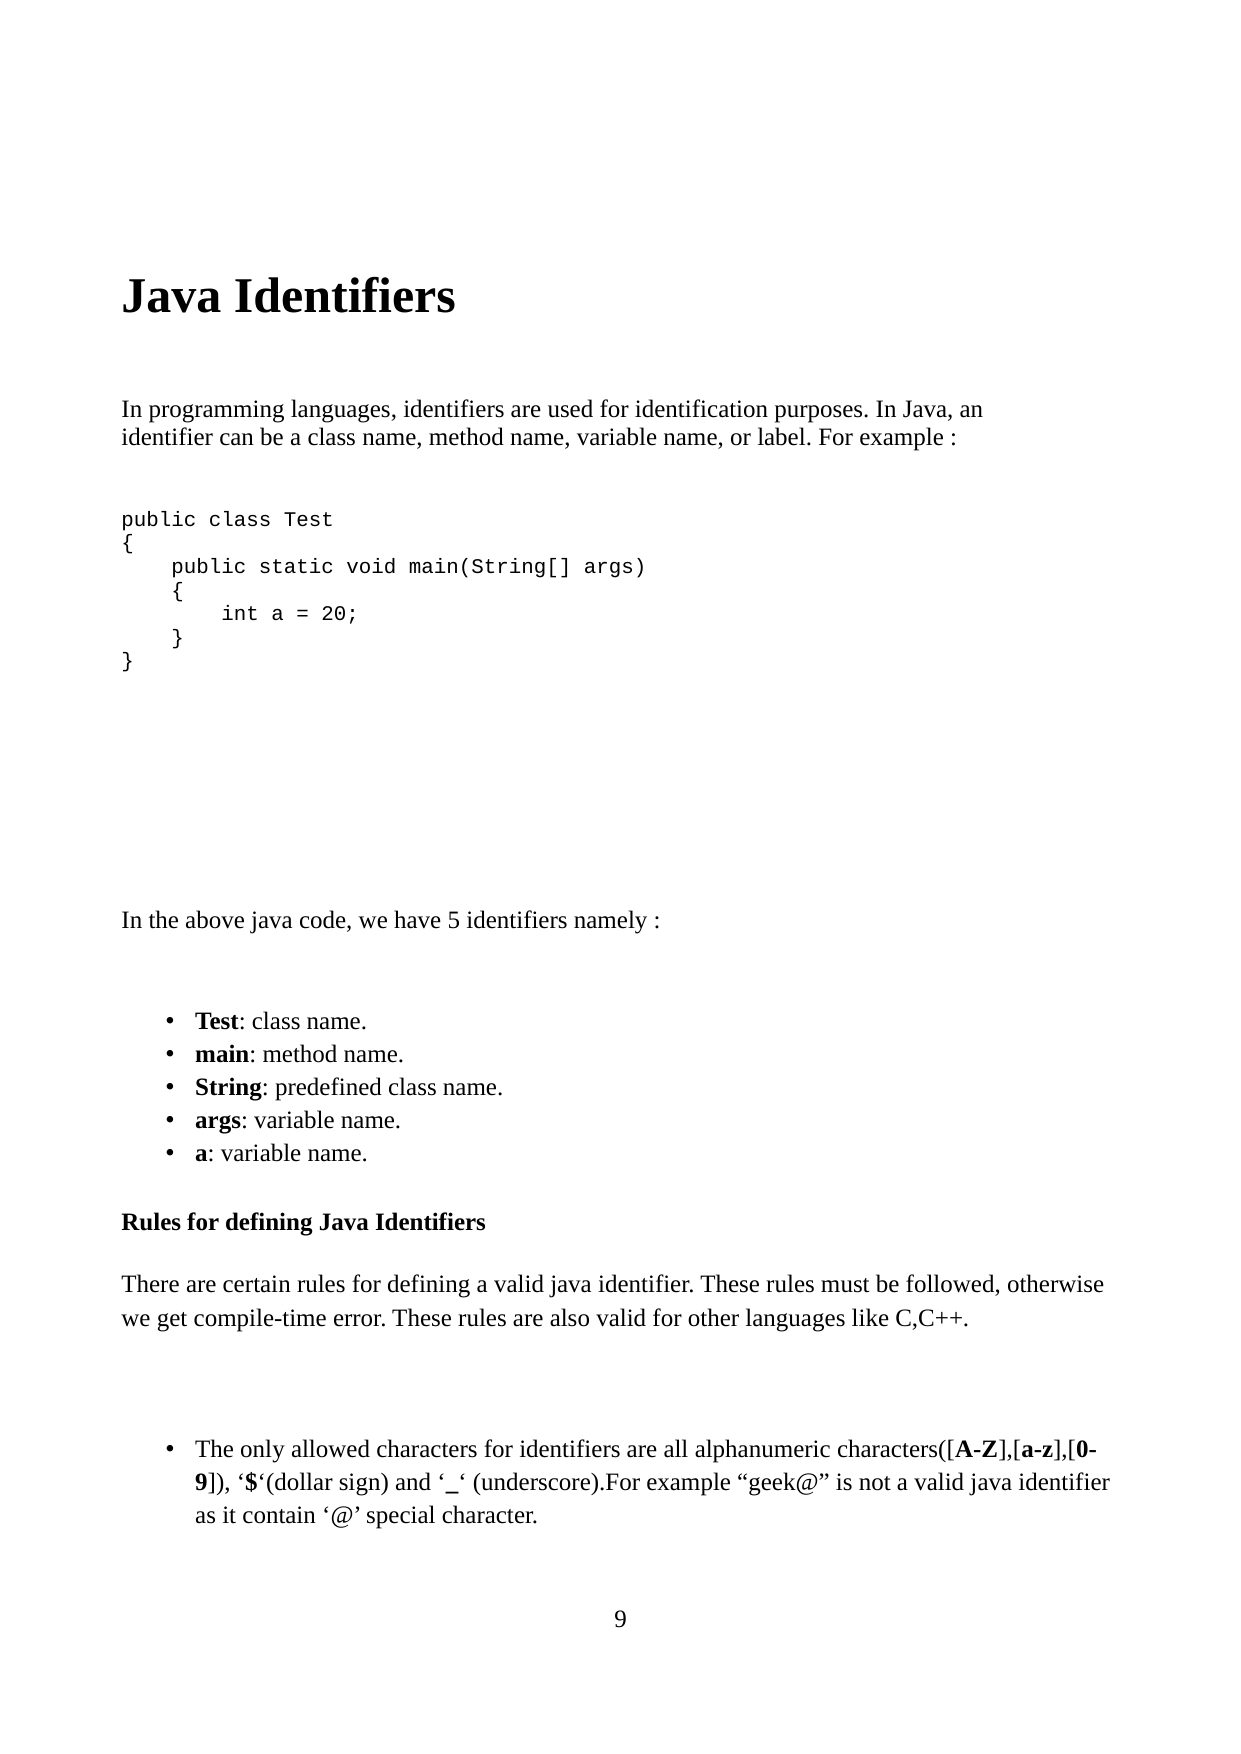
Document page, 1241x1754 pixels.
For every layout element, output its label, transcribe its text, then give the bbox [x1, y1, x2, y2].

list main: method name. [162, 1036, 1122, 1068]
text public static void main(String[] args) [118, 556, 1122, 579]
text In programming languages, identifiers are used for identification purposes. In Java, an identifier can be a class name, method name, variable name, or label. For example : [118, 394, 1122, 451]
list a: variable name. [162, 1136, 1122, 1170]
list The only allowed characters for identifiers are all alphanumeric characters([A-Z],[a-z],[0-9]), ‘$‘(dollar sign) and ‘_‘ (underscore).For example “geek@” is not a valid java identifier as it contain ‘@’ special character. [162, 1431, 1122, 1528]
subtitle Java Identifiers [118, 263, 1122, 324]
text { [118, 532, 1122, 556]
text There are certain rules for defining a valid java identifier. These rules must be followed, otherwise we get compile-time error. These rules are also valid for other languages like C,C++. [118, 1267, 1122, 1331]
text } [118, 651, 1122, 674]
list args: variable name. [162, 1102, 1122, 1134]
text In the above java code, we have 5 identifiers namely : [118, 905, 1122, 970]
text int a = 20; [118, 603, 1122, 627]
list String: predefined class name. [162, 1069, 1122, 1101]
text } [118, 627, 1122, 651]
text Rules for defining Java Identifiers [118, 1204, 1122, 1236]
list Test: class name. [162, 1003, 1122, 1035]
text public class Test [118, 509, 1122, 532]
text { [118, 579, 1122, 603]
